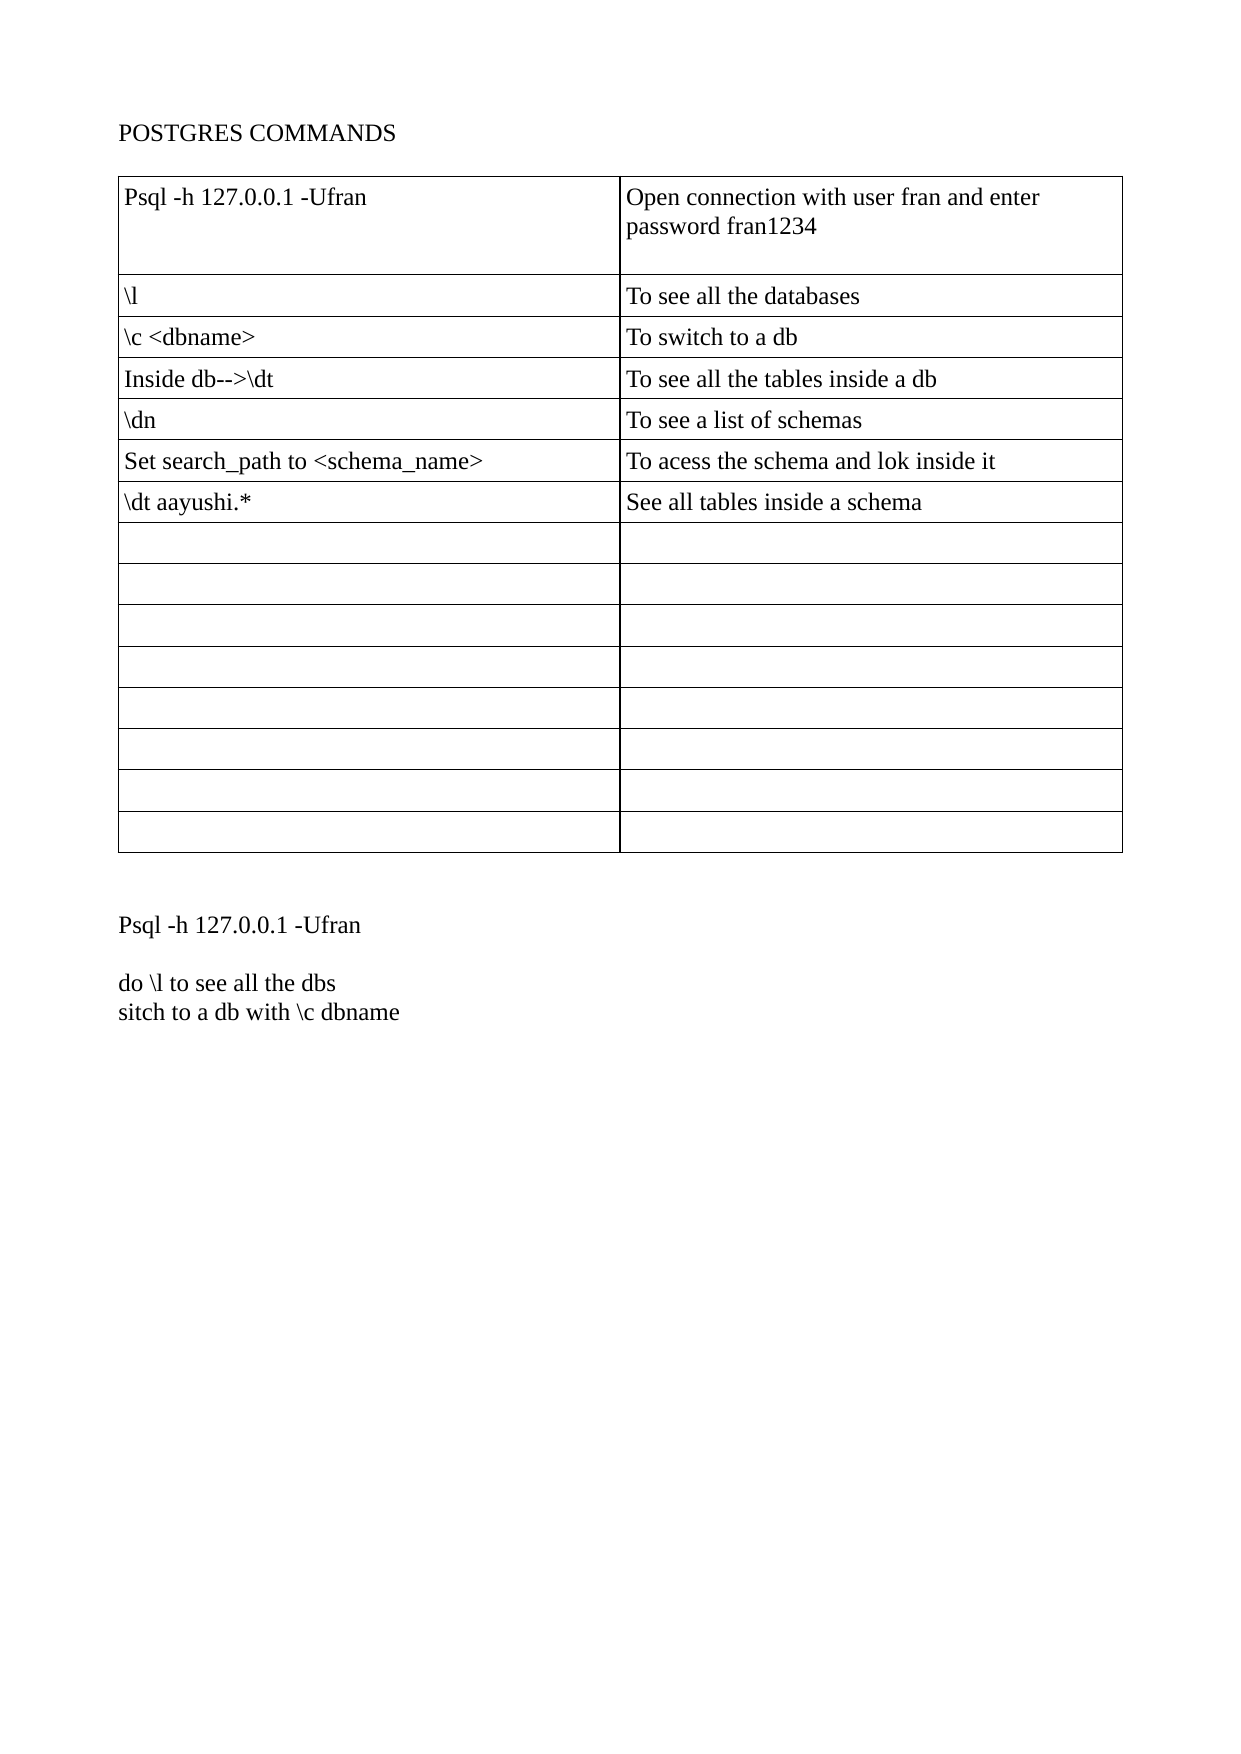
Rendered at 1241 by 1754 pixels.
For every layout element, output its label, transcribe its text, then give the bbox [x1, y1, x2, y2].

text Psql -h 127.0.0.1 -Ufran [118, 910, 1122, 939]
text sitch to a db with \c dbname [118, 997, 1122, 1025]
table_cell [119, 564, 619, 604]
table_cell \c <dbname> [119, 317, 619, 357]
table_cell To acess the schema and lok inside it [621, 440, 1122, 481]
table_cell [621, 523, 1122, 563]
table_cell [119, 812, 619, 852]
table_cell See all tables inside a schema [621, 482, 1122, 522]
table_cell [621, 564, 1122, 604]
table_cell \l [119, 275, 619, 316]
table_cell Inside db-->\dt [119, 358, 619, 398]
table_cell To see all the databases [621, 275, 1122, 316]
table_cell [621, 605, 1122, 646]
table_cell [621, 688, 1122, 728]
table_cell To see a list of schemas [621, 399, 1122, 439]
table_cell [119, 729, 619, 769]
table_cell [119, 523, 619, 563]
table_cell [621, 770, 1122, 811]
table_cell To see all the tables inside a db [621, 358, 1122, 398]
table_cell \dt aayushi.* [119, 482, 619, 522]
table_cell [119, 688, 619, 728]
table_cell [621, 729, 1122, 769]
table_cell [621, 647, 1122, 687]
table_cell [119, 770, 619, 811]
text POSTGRES COMMANDS [118, 118, 1122, 147]
text do \l to see all the dbs [118, 968, 1122, 997]
table_cell [621, 812, 1122, 852]
table_cell \dn [119, 399, 619, 439]
table_cell To switch to a db [621, 317, 1122, 357]
table_header Open connection with user fran and enter password fran1234 [621, 177, 1122, 274]
table_cell Set search_path to <schema_name> [119, 440, 619, 481]
table_cell [119, 647, 619, 687]
table_cell [119, 605, 619, 646]
table_header Psql -h 127.0.0.1 -Ufran [119, 177, 619, 274]
